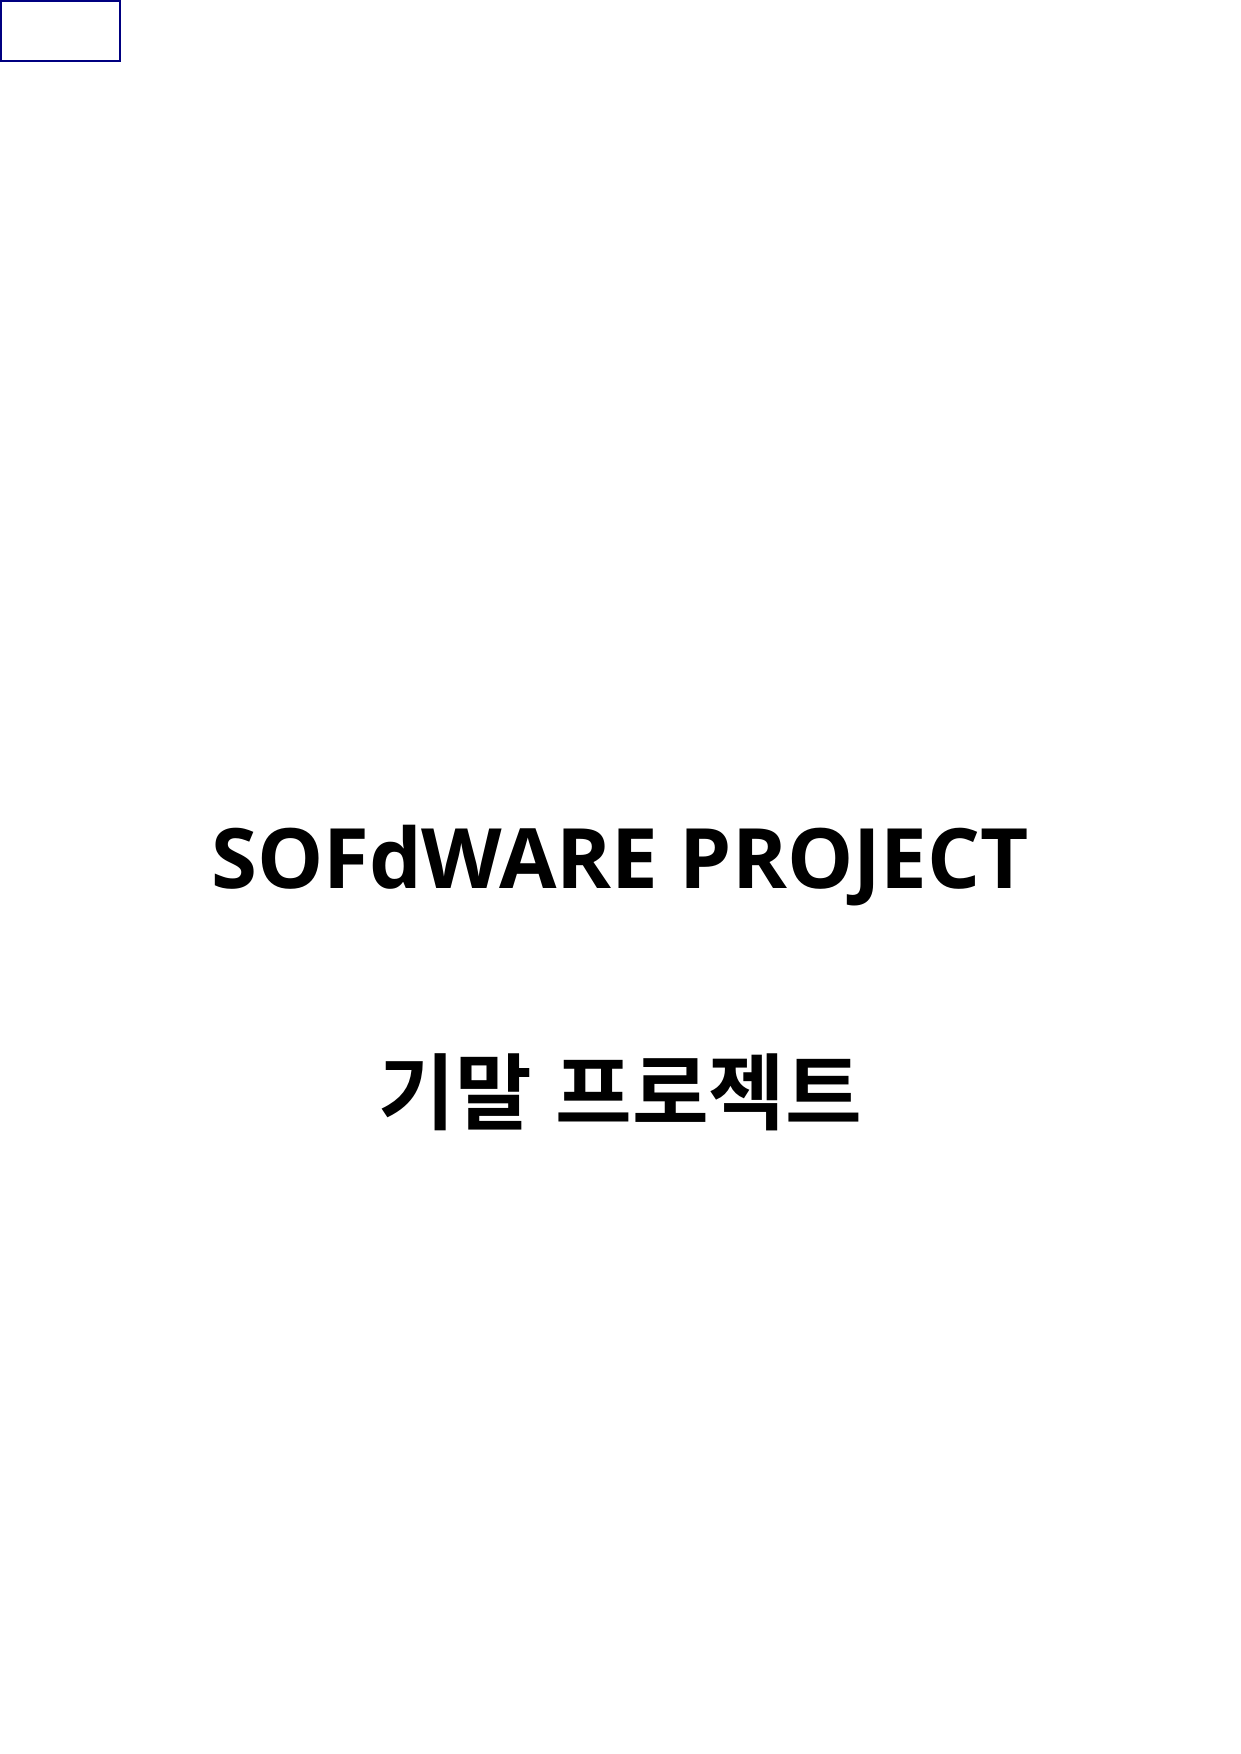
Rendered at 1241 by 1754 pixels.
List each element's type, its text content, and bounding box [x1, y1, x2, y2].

text 기말 프로젝트 [118, 1026, 1122, 1147]
text SOFdWARE PROJECT [118, 799, 1122, 913]
